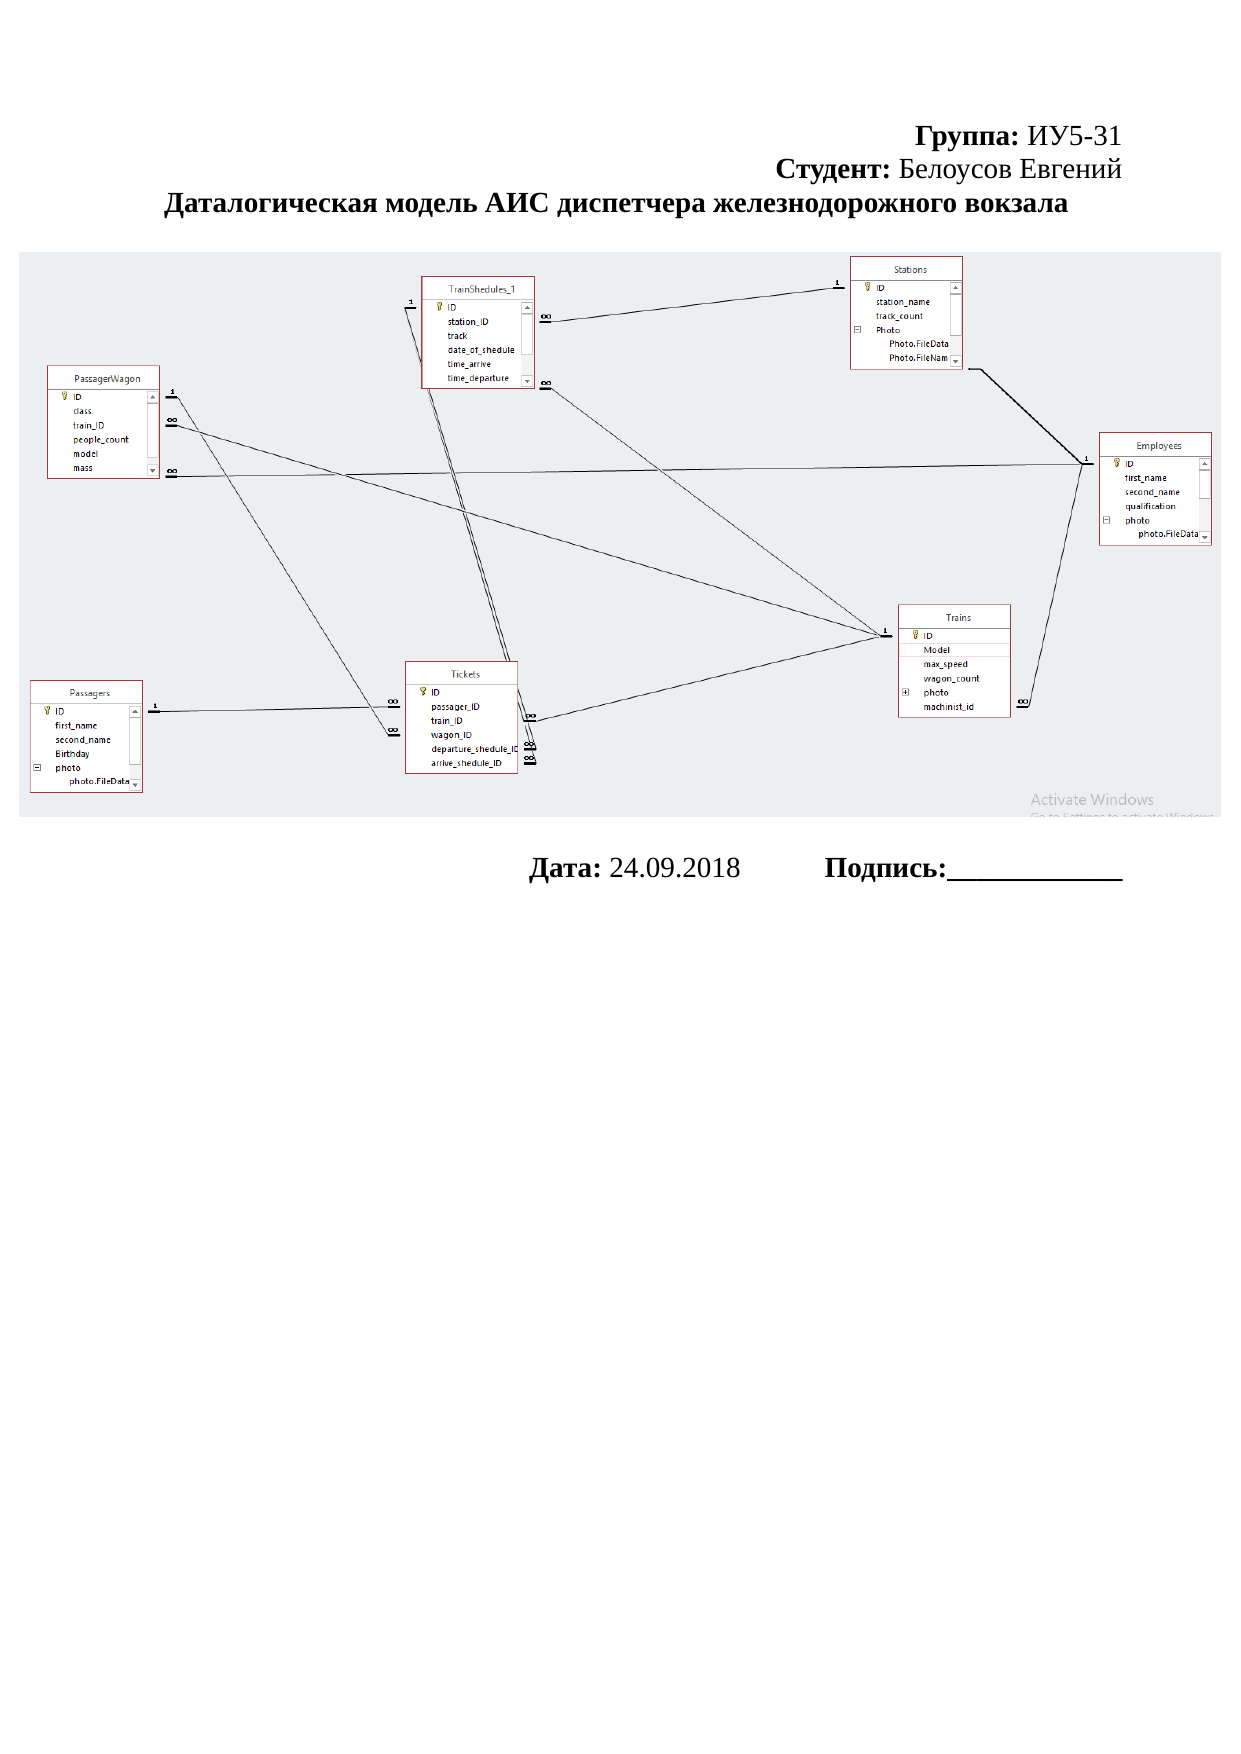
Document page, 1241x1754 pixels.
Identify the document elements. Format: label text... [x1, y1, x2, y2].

picture [19, 252, 1222, 817]
text Дата: 24.09.2018 Подпись:____________ [118, 850, 1122, 884]
text Студент: Белоусов Евгений [118, 152, 1122, 185]
text Даталогическая модель АИС диспетчера железнодорожного вокзала [118, 185, 1122, 219]
text Группа: ИУ5-31 [118, 118, 1122, 152]
